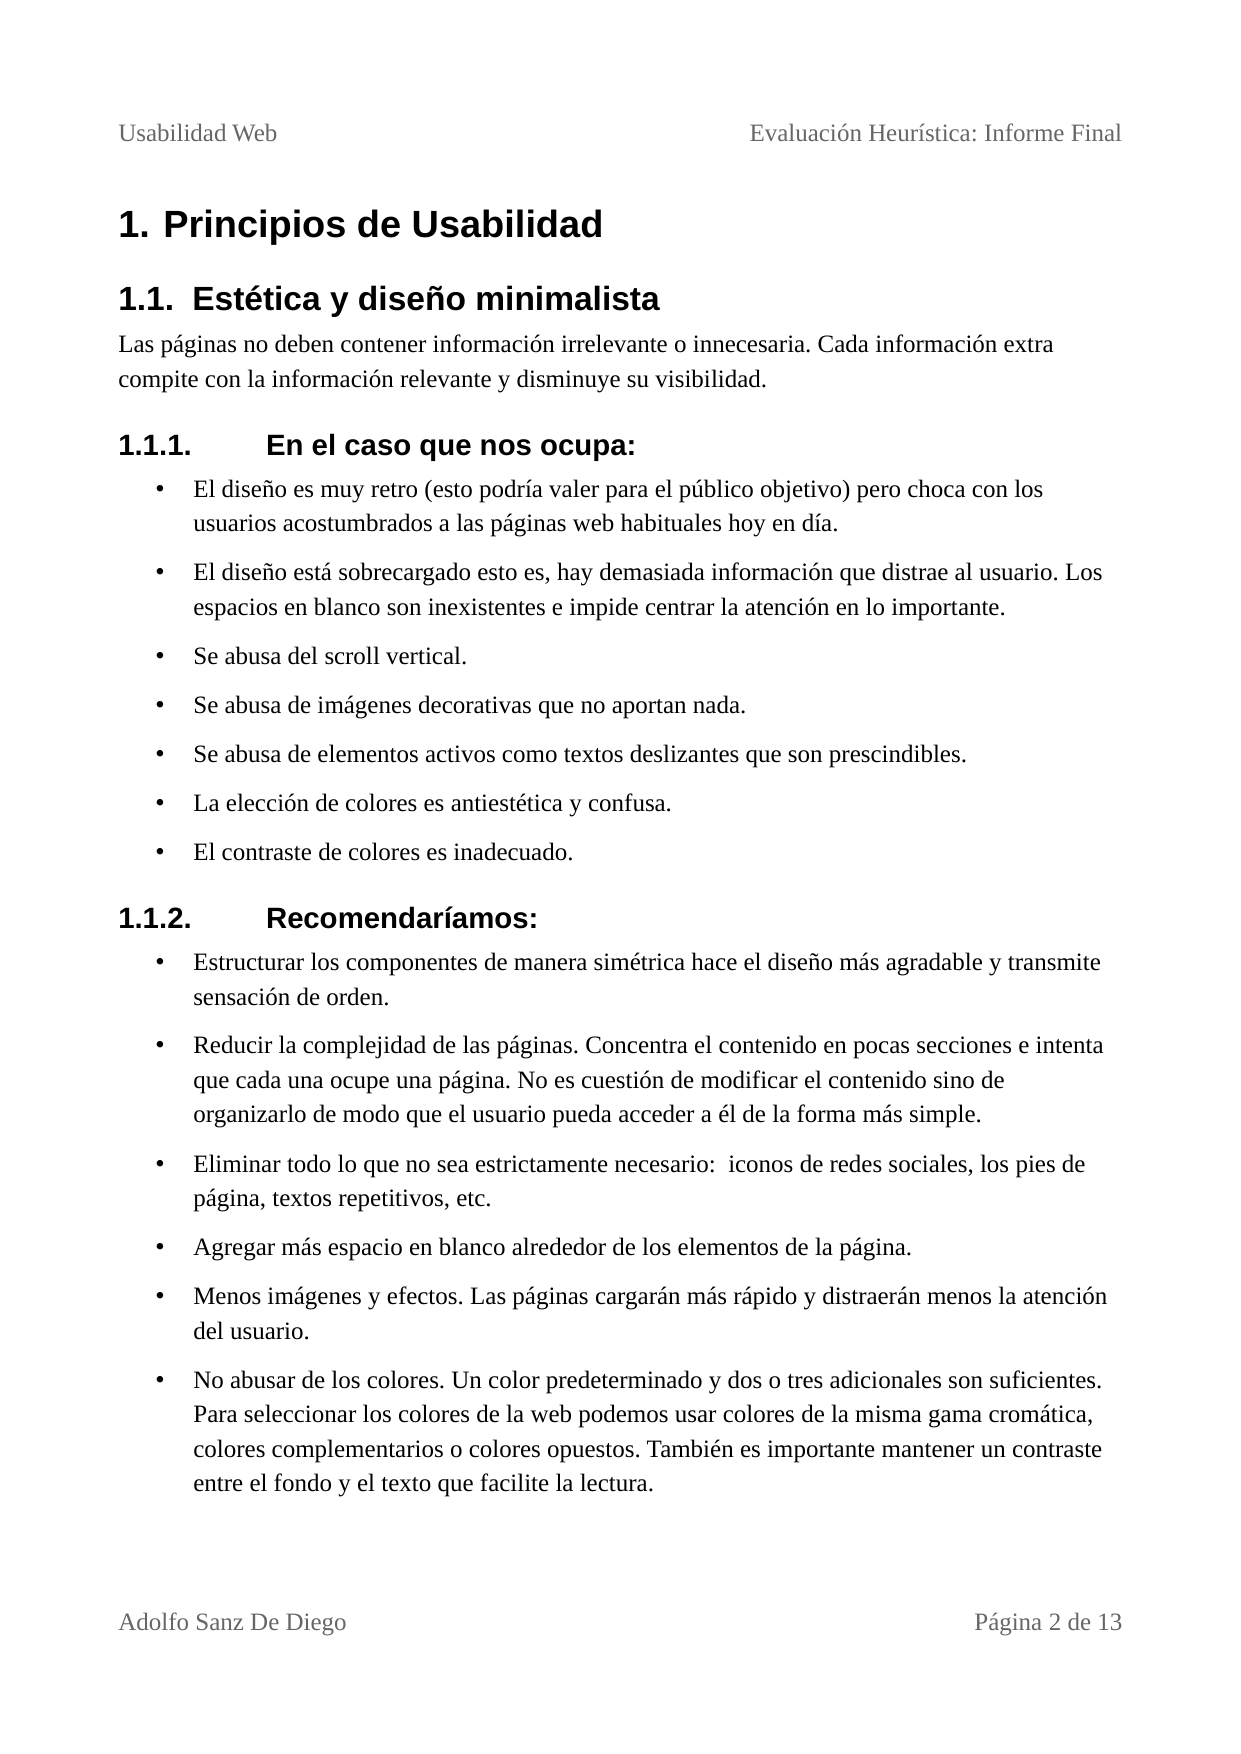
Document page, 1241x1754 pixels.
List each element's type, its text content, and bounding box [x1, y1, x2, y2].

list Reducir la complejidad de las páginas. Concentra el contenido en pocas secciones e intenta que cada una ocupe una página. No es cuestión de modificar el contenido sino de organizarlo de modo que el usuario pueda acceder a él de la forma más simple. [156, 1031, 1122, 1128]
subtitle En el caso que nos ocupa: [118, 428, 1122, 461]
list Menos imágenes y efectos. Las páginas cargarán más rápido y distraerán menos la atención del usuario. [156, 1281, 1122, 1344]
subtitle Principios de Usabilidad [118, 201, 1122, 245]
list El diseño está sobrecargado esto es, hay demasiada información que distrae al usuario. Los espacios en blanco son inexistentes e impide centrar la atención en lo importante. [156, 557, 1122, 621]
subtitle Estética y diseño minimalista [118, 278, 1122, 317]
text Las páginas no deben contener información irrelevante o innecesaria. Cada información extra compite con la información relevante y disminuye su visibilidad. [118, 329, 1122, 393]
list El contraste de colores es inadecuado. [156, 837, 1122, 866]
list Eliminar todo lo que no sea estrictamente necesario: iconos de redes sociales, los pies de página, textos repetitivos, etc. [156, 1149, 1122, 1212]
list No abusar de los colores. Un color predeterminado y dos o tres adicionales son suficientes. Para seleccionar los colores de la web podemos usar colores de la misma gama cromática, colores complementarios o colores opuestos. También es importante mantener un contraste entre el fondo y el texto que facilite la lectura. [156, 1365, 1122, 1497]
list La elección de colores es antiestética y confusa. [156, 788, 1122, 817]
list El diseño es muy retro (esto podría valer para el público objetivo) pero choca con los usuarios acostumbrados a las páginas web habituales hoy en día. [156, 474, 1122, 537]
list Agregar más espacio en blanco alrededor de los elementos de la página. [156, 1232, 1122, 1261]
list Se abusa de imágenes decorativas que no aportan nada. [156, 690, 1122, 719]
list Se abusa del scroll vertical. [156, 641, 1122, 670]
list Se abusa de elementos activos como textos deslizantes que son prescindibles. [156, 739, 1122, 768]
subtitle Recomendaríamos: [118, 901, 1122, 934]
list Estructurar los componentes de manera simétrica hace el diseño más agradable y transmite sensación de orden. [156, 947, 1122, 1010]
